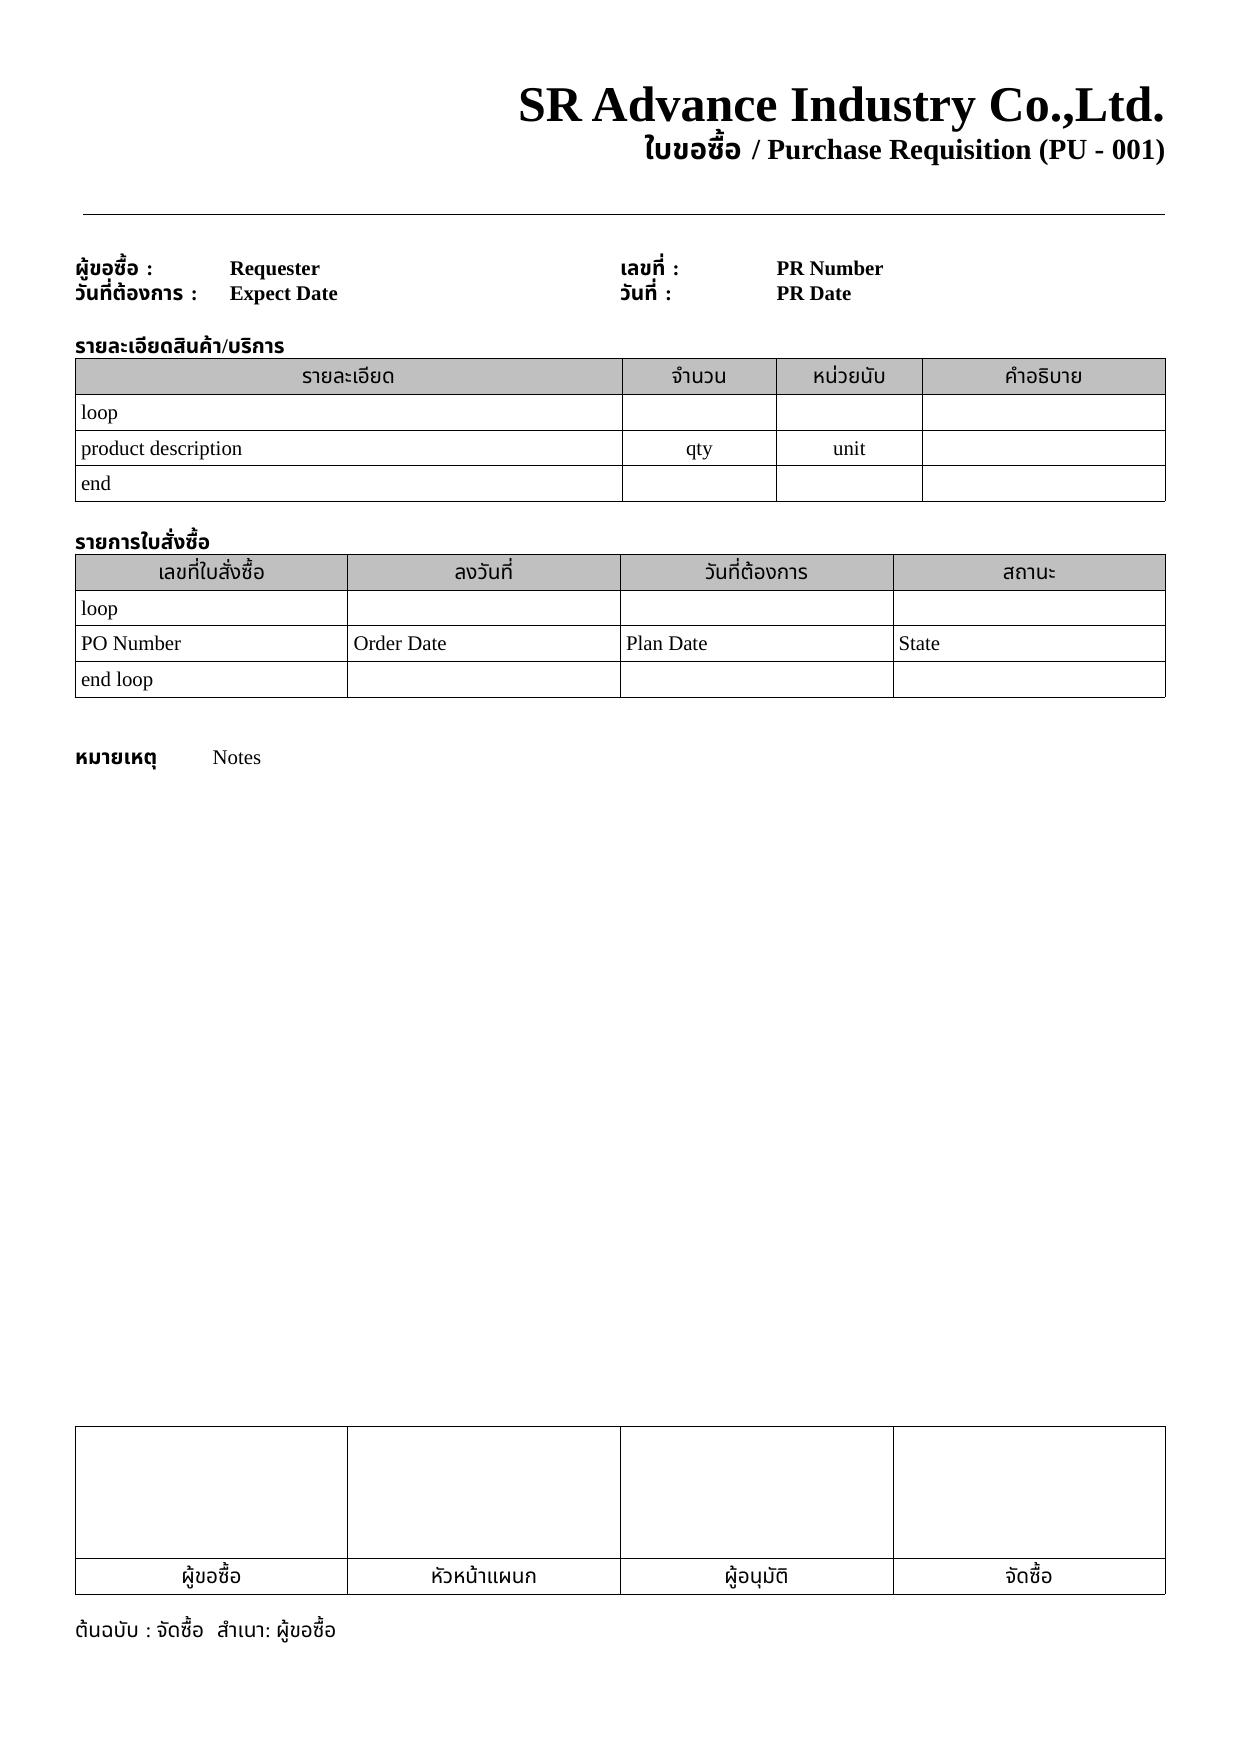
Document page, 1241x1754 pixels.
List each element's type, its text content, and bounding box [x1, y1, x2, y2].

table_header รายละเอียด [76, 359, 622, 394]
text รายละเอียดสินค้า/บริการ [75, 334, 1165, 358]
table_header จำนวน [623, 359, 776, 394]
table_cell qty [623, 431, 776, 465]
table_cell PO Number [76, 626, 347, 661]
table_header หน่วยนับ [777, 359, 922, 394]
table_header เลขที่ : [620, 256, 776, 281]
table_header ผู้ขอซื้อ : [75, 256, 229, 281]
table_cell [777, 395, 922, 429]
table_cell product description [76, 431, 622, 465]
table_cell [923, 466, 1165, 501]
table_cell Expect Date [230, 281, 620, 305]
table_header คำอธิบาย [923, 359, 1165, 394]
table_cell [894, 591, 1165, 625]
table_cell end loop [76, 662, 347, 697]
table_header เลขที่ใบสั่งซื้อ [76, 555, 347, 590]
table_cell Order Date [348, 626, 620, 661]
table_cell Plan Date [621, 626, 893, 661]
table_header Notes [213, 745, 1165, 769]
table_cell [777, 466, 922, 501]
table_header หมายเหตุ [75, 745, 212, 769]
table_cell end [76, 466, 622, 501]
table_cell วันที่ต้องการ : [75, 281, 229, 305]
table_cell [923, 395, 1165, 429]
table_cell loop [76, 395, 622, 429]
table_cell State [894, 626, 1165, 661]
table_header สถานะ [894, 555, 1165, 590]
table_cell วันที่ : [620, 281, 776, 305]
table_cell loop [76, 591, 347, 625]
table_header Requester [230, 256, 620, 281]
table_cell [894, 662, 1165, 697]
table_header ลงวันที่ [348, 555, 620, 590]
table_cell unit [777, 431, 922, 465]
table_cell [621, 662, 893, 697]
table_cell [623, 466, 776, 501]
table_header วันที่ต้องการ [621, 555, 893, 590]
table_cell [621, 591, 893, 625]
table_cell [348, 591, 620, 625]
table_cell [623, 395, 776, 429]
text รายการใบสั่งซื้อ [75, 530, 1165, 554]
table_cell PR Date [776, 281, 1165, 305]
table_cell [348, 662, 620, 697]
table_header PR Number [776, 256, 1165, 281]
table_cell [923, 431, 1165, 465]
